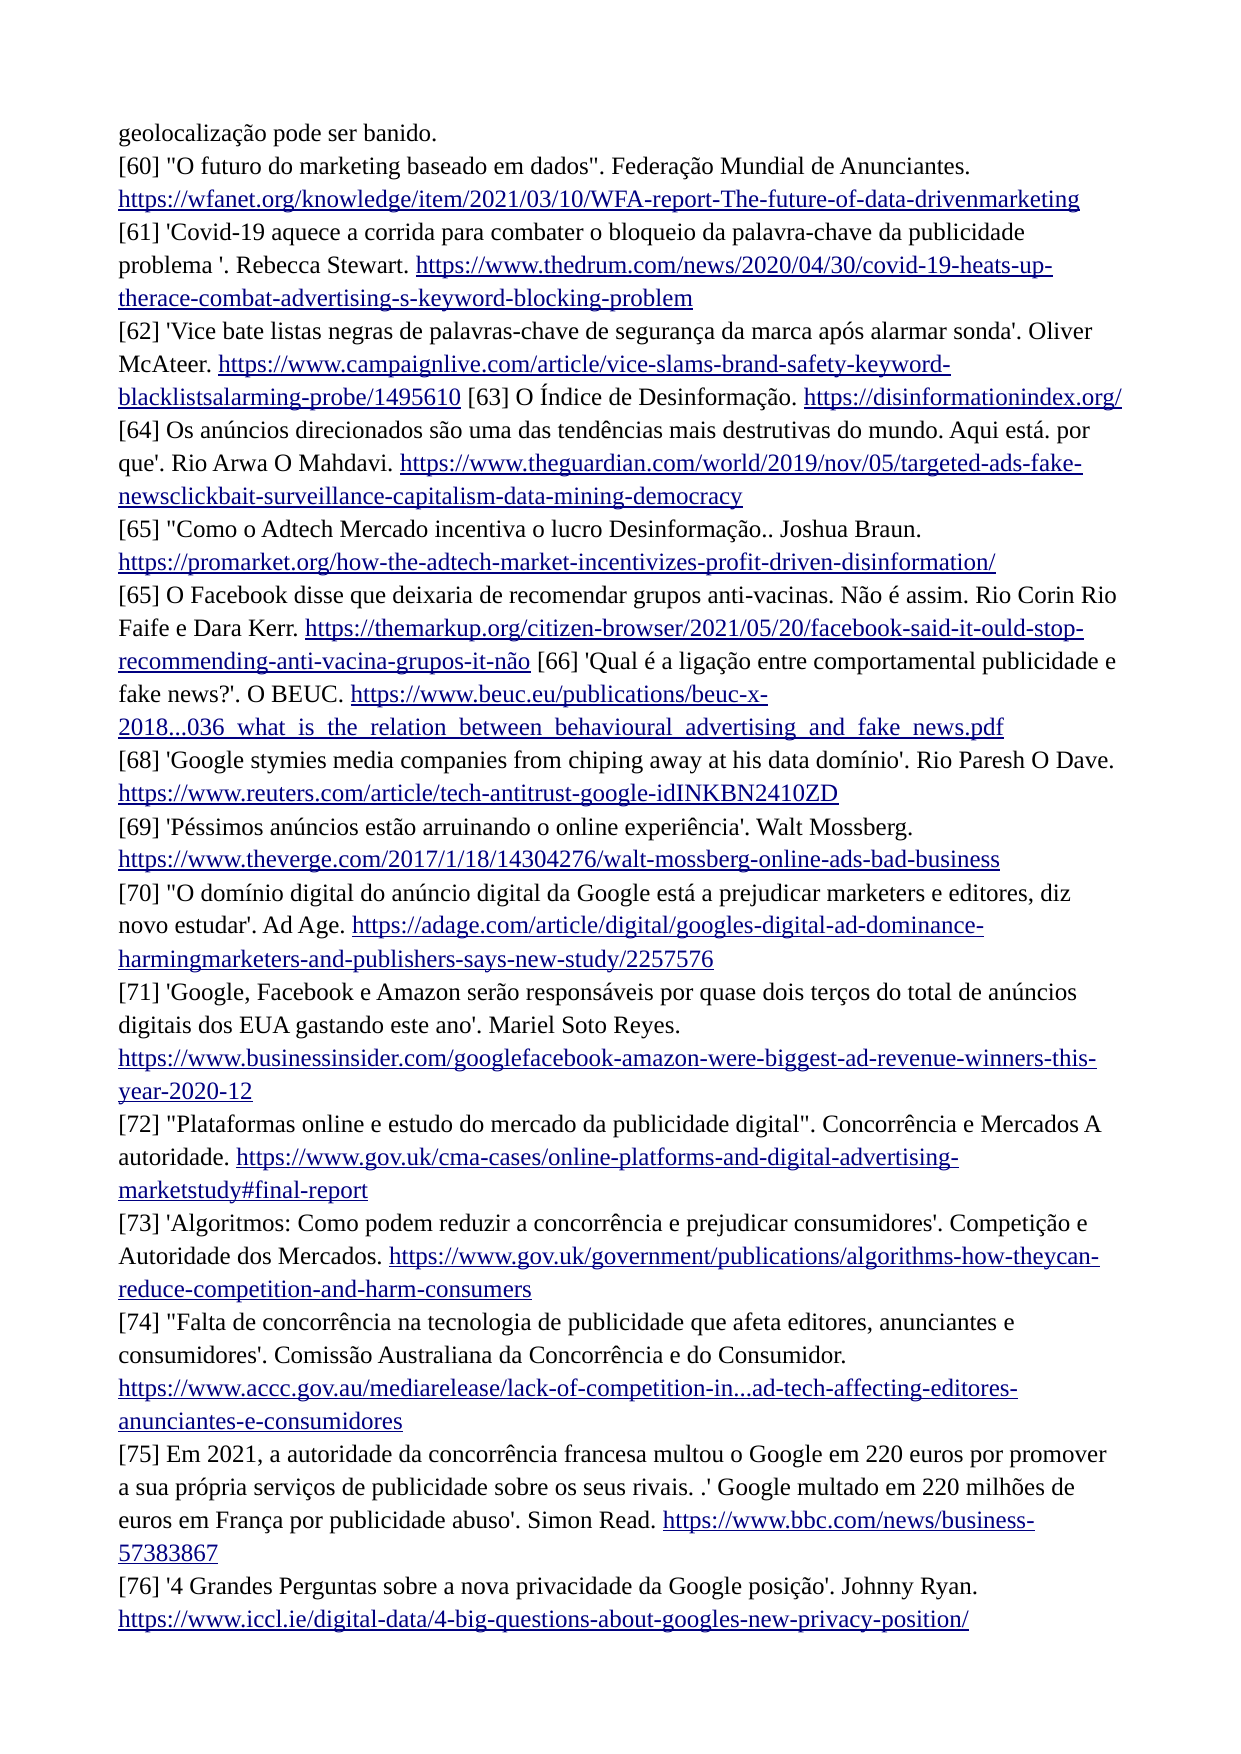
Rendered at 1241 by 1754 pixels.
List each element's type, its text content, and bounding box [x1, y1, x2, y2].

text geolocalização pode ser banido. [60] "O futuro do marketing baseado em dados". Federação Mundial de Anunciantes. https://wfanet.org/knowledge/item/2021/03/10/WFA-report-The-future-of-data-drivenmarketing [61] 'Covid-19 aquece a corrida para combater o bloqueio da palavra-chave da publicidade problema '. Rebecca Stewart. https://www.thedrum.com/news/2020/04/30/covid-19-heats-up-therace-combat-advertising-s-keyword-blocking-problem [62] 'Vice bate listas negras de palavras-chave de segurança da marca após alarmar sonda'. Oliver McAteer. https://www.campaignlive.com/article/vice-slams-brand-safety-keyword-blacklistsalarming-probe/1495610 [63] O Índice de Desinformação. https://disinformationindex.org/ [64] Os anúncios direcionados são uma das tendências mais destrutivas do mundo. Aqui está. por que'. Rio Arwa O Mahdavi. https://www.theguardian.com/world/2019/nov/05/targeted-ads-fake-newsclickbait-surveillance-capitalism-data-mining-democracy [65] "Como o Adtech Mercado incentiva o lucro Desinformação.. Joshua Braun. https://promarket.org/how-the-adtech-market-incentivizes-profit-driven-disinformation/ [65] O Facebook disse que deixaria de recomendar grupos anti-vacinas. Não é assim. Rio Corin Rio Faife e Dara Kerr. https://themarkup.org/citizen-browser/2021/05/20/facebook-said-it-ould-stop-recommending-anti-vacina-grupos-it-não [66] 'Qual é a ligação entre comportamental publicidade e fake news?'. O BEUC. https://www.beuc.eu/publications/beuc-x-2018...036_what_is_the_relation_between_behavioural_advertising_and_fake_news.pdf [68] 'Google stymies media companies from chiping away at his data domínio'. Rio Paresh O Dave. https://www.reuters.com/article/tech-antitrust-google-idINKBN2410ZD [69] 'Péssimos anúncios estão arruinando o online experiência'. Walt Mossberg. https://www.theverge.com/2017/1/18/14304276/walt-mossberg-online-ads-bad-business [70] "O domínio digital do anúncio digital da Google está a prejudicar marketers e editores, diz novo estudar'. Ad Age. https://adage.com/article/digital/googles-digital-ad-dominance-harmingmarketers-and-publishers-says-new-study/2257576 [71] 'Google, Facebook e Amazon serão responsáveis por quase dois terços do total de anúncios digitais dos EUA gastando este ano'. Mariel Soto Reyes. https://www.businessinsider.com/googlefacebook-amazon-were-biggest-ad-revenue-winners-this-year-2020-12 [72] "Plataformas online e estudo do mercado da publicidade digital". Concorrência e Mercados A autoridade. https://www.gov.uk/cma-cases/online-platforms-and-digital-advertising-marketstudy#final-report [73] 'Algoritmos: Como podem reduzir a concorrência e prejudicar consumidores'. Competição e Autoridade dos Mercados. https://www.gov.uk/government/publications/algorithms-how-theycan-reduce-competition-and-harm-consumers [74] "Falta de concorrência na tecnologia de publicidade que afeta editores, anunciantes e consumidores'. Comissão Australiana da Concorrência e do Consumidor. https://www.accc.gov.au/mediarelease/lack-of-competition-in...ad-tech-affecting-editores-anunciantes-e-consumidores [75] Em 2021, a autoridade da concorrência francesa multou o Google em 220 euros por promover a sua própria serviços de publicidade sobre os seus rivais. .' Google multado em 220 milhões de euros em França por publicidade abuso'. Simon Read. https://www.bbc.com/news/business-57383867 [76] '4 Grandes Perguntas sobre a nova privacidade da Google posição'. Johnny Ryan. https://www.iccl.ie/digital-data/4-big-questions-about-googles-new-privacy-position/ [118, 118, 1122, 1633]
